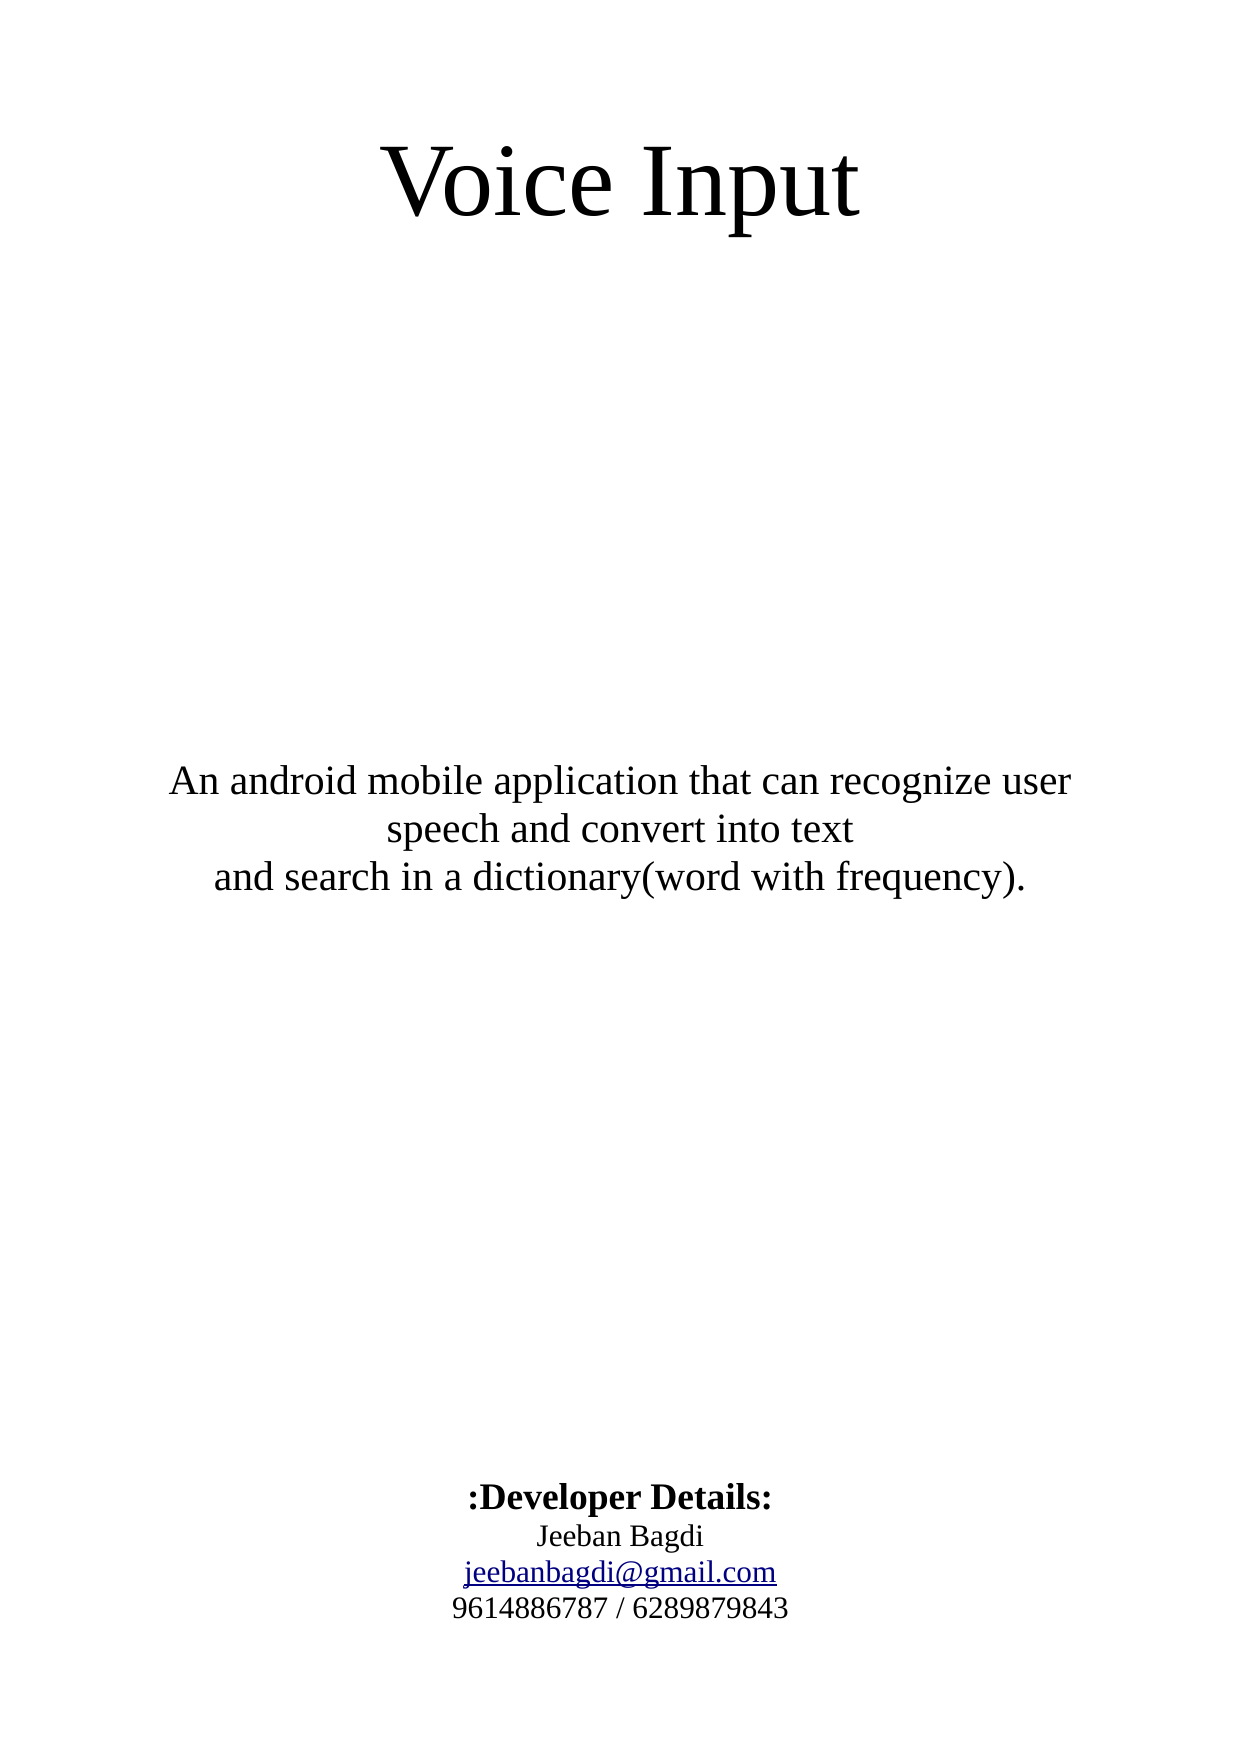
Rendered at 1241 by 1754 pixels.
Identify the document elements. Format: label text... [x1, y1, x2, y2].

text :Developer Details: [118, 1474, 1122, 1517]
text Voice Input [118, 118, 1122, 238]
text 9614886787 / 6289879843 [118, 1589, 1122, 1625]
text Jeeban Bagdi [118, 1517, 1122, 1553]
text jeebanbagdi@gmail.com [118, 1553, 1122, 1589]
text and search in a dictionary(word with frequency). [118, 851, 1122, 899]
text An android mobile application that can recognize user speech and convert into text [118, 756, 1122, 851]
